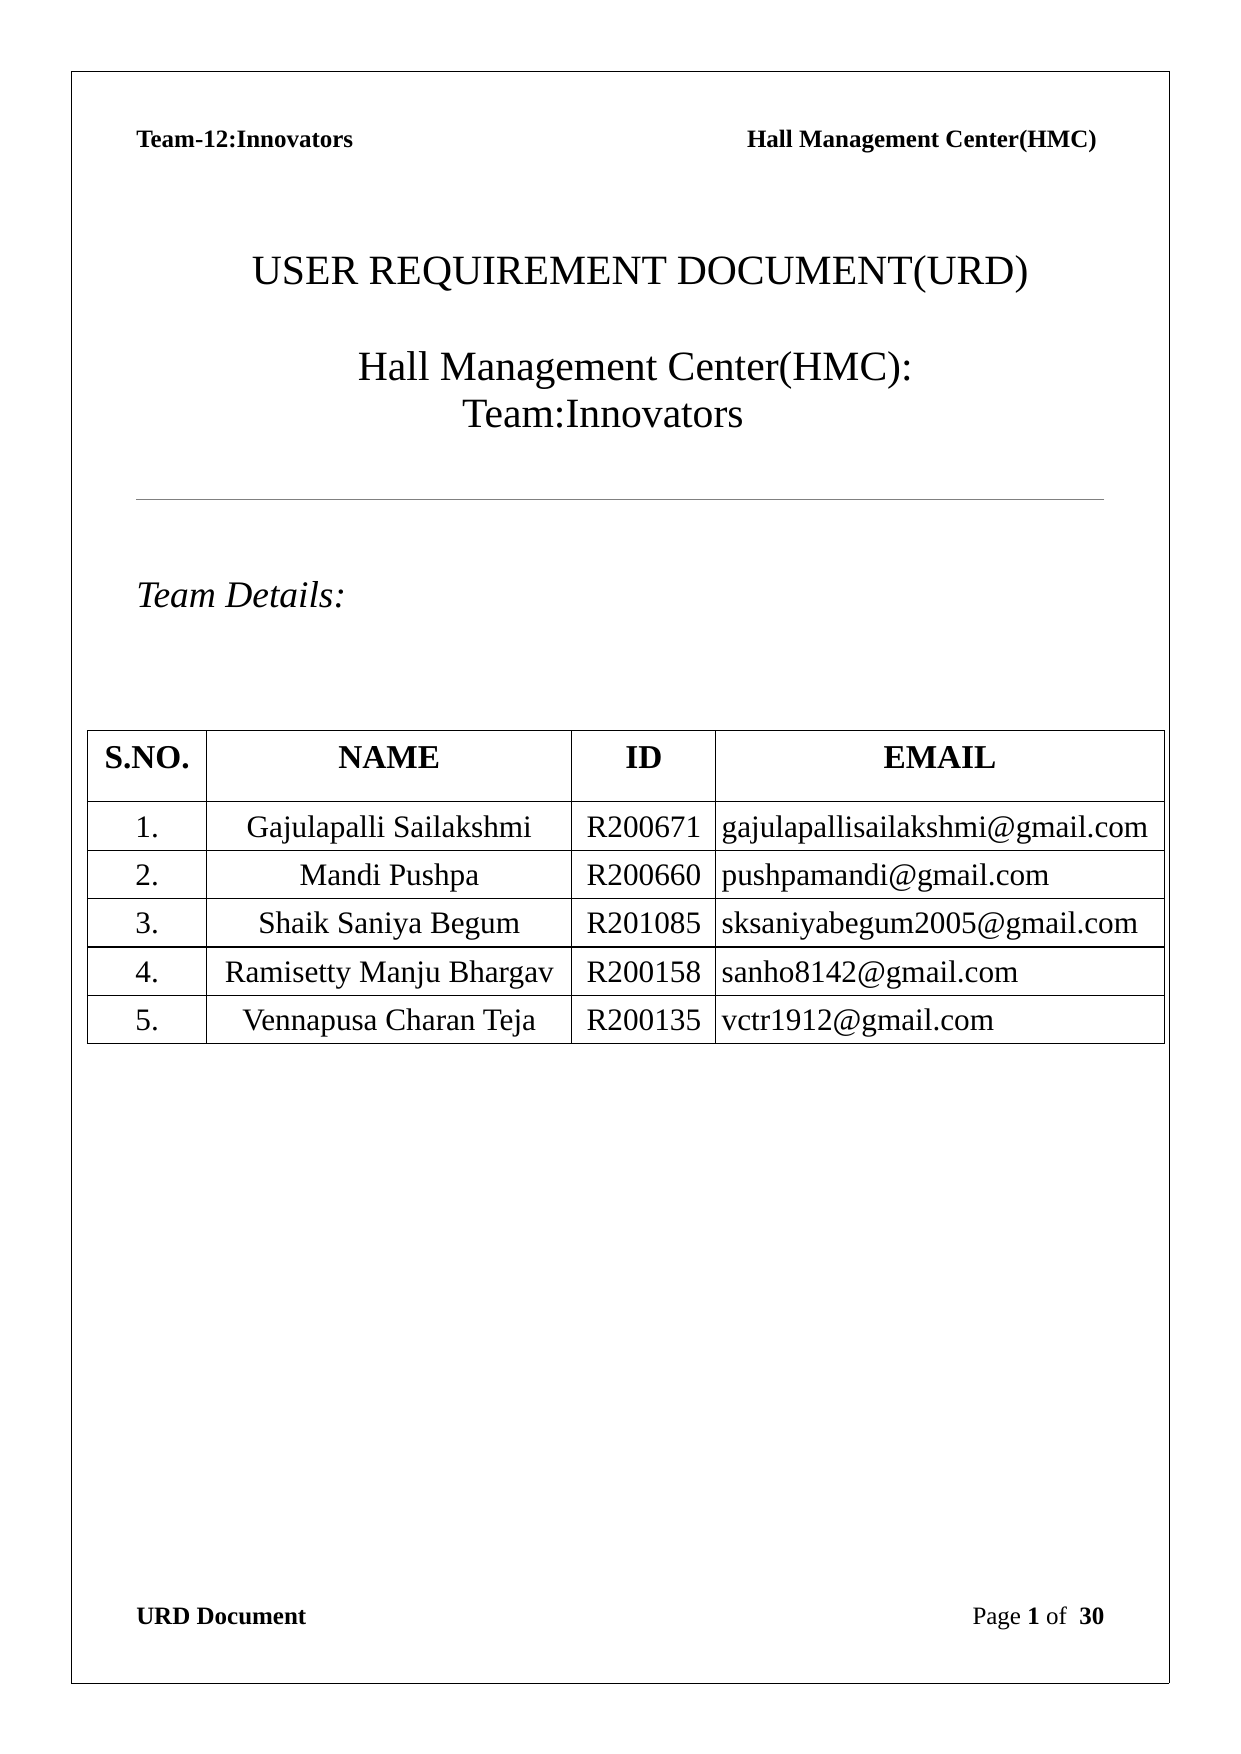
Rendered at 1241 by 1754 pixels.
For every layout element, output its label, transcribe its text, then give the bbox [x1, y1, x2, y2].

text Team Details: [136, 572, 1104, 615]
table_cell sksaniyabegum2005@gmail.com [716, 899, 1164, 946]
table_cell 3. [88, 899, 206, 946]
table_cell Vennapusa Charan Teja [207, 996, 571, 1043]
table_cell Ramisetty Manju Bhargav [207, 948, 571, 995]
table_cell 1. [88, 802, 206, 849]
table_cell R200671 [572, 802, 715, 849]
table_cell gajulapallisailakshmi@gmail.com [716, 802, 1164, 849]
table_cell sanho8142@gmail.com [716, 948, 1164, 995]
table_header EMAIL [716, 731, 1164, 801]
text Hall Management Center(HMC): [136, 341, 1104, 389]
table_cell vctr1912@gmail.com [716, 996, 1164, 1043]
table_header NAME [207, 731, 571, 801]
text USER REQUIREMENT DOCUMENT(URD) [136, 245, 1104, 293]
table_cell 4. [88, 948, 206, 995]
table_cell R200135 [572, 996, 715, 1043]
table_cell Gajulapalli Sailakshmi [207, 802, 571, 849]
table_cell R201085 [572, 899, 715, 946]
table_cell 5. [88, 996, 206, 1043]
table_header S.NO. [88, 731, 206, 801]
table_cell Mandi Pushpa [207, 851, 571, 898]
table_cell Shaik Saniya Begum [207, 899, 571, 946]
table_cell 2. [88, 851, 206, 898]
table_cell R200158 [572, 948, 715, 995]
table_header ID [572, 731, 715, 801]
table_cell pushpamandi@gmail.com [716, 851, 1164, 898]
table_cell R200660 [572, 851, 715, 898]
text Team:Innovators [136, 389, 1104, 437]
